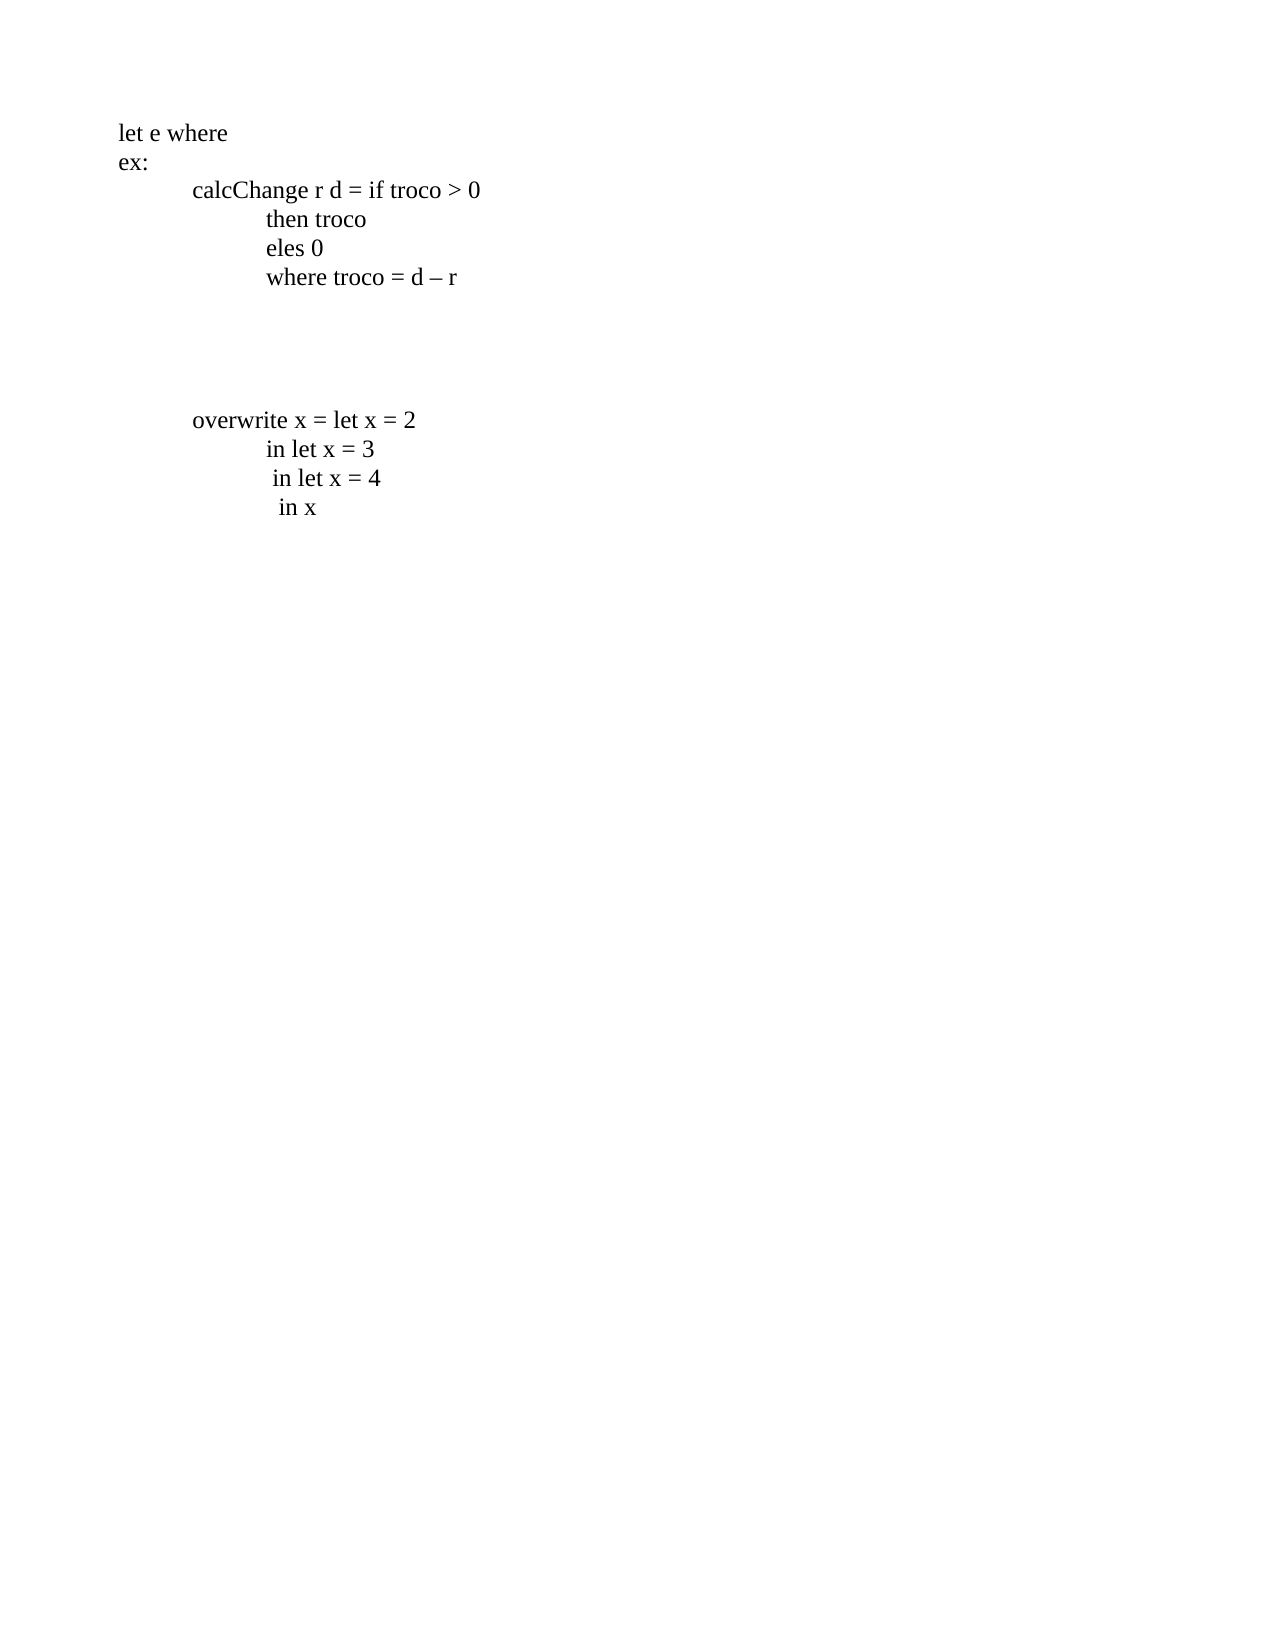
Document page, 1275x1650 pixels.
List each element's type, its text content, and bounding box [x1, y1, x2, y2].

text eles 0 [118, 233, 1157, 262]
text overwrite x = let x = 2 [118, 406, 1157, 434]
text where troco = d – r [118, 262, 1157, 291]
text ex: [118, 147, 1157, 176]
text in x [118, 492, 1157, 521]
text let e where [118, 118, 1157, 147]
text calcChange r d = if troco > 0 [118, 176, 1157, 204]
text then troco [118, 204, 1157, 233]
text in let x = 3 [118, 434, 1157, 463]
text in let x = 4 [118, 463, 1157, 492]
